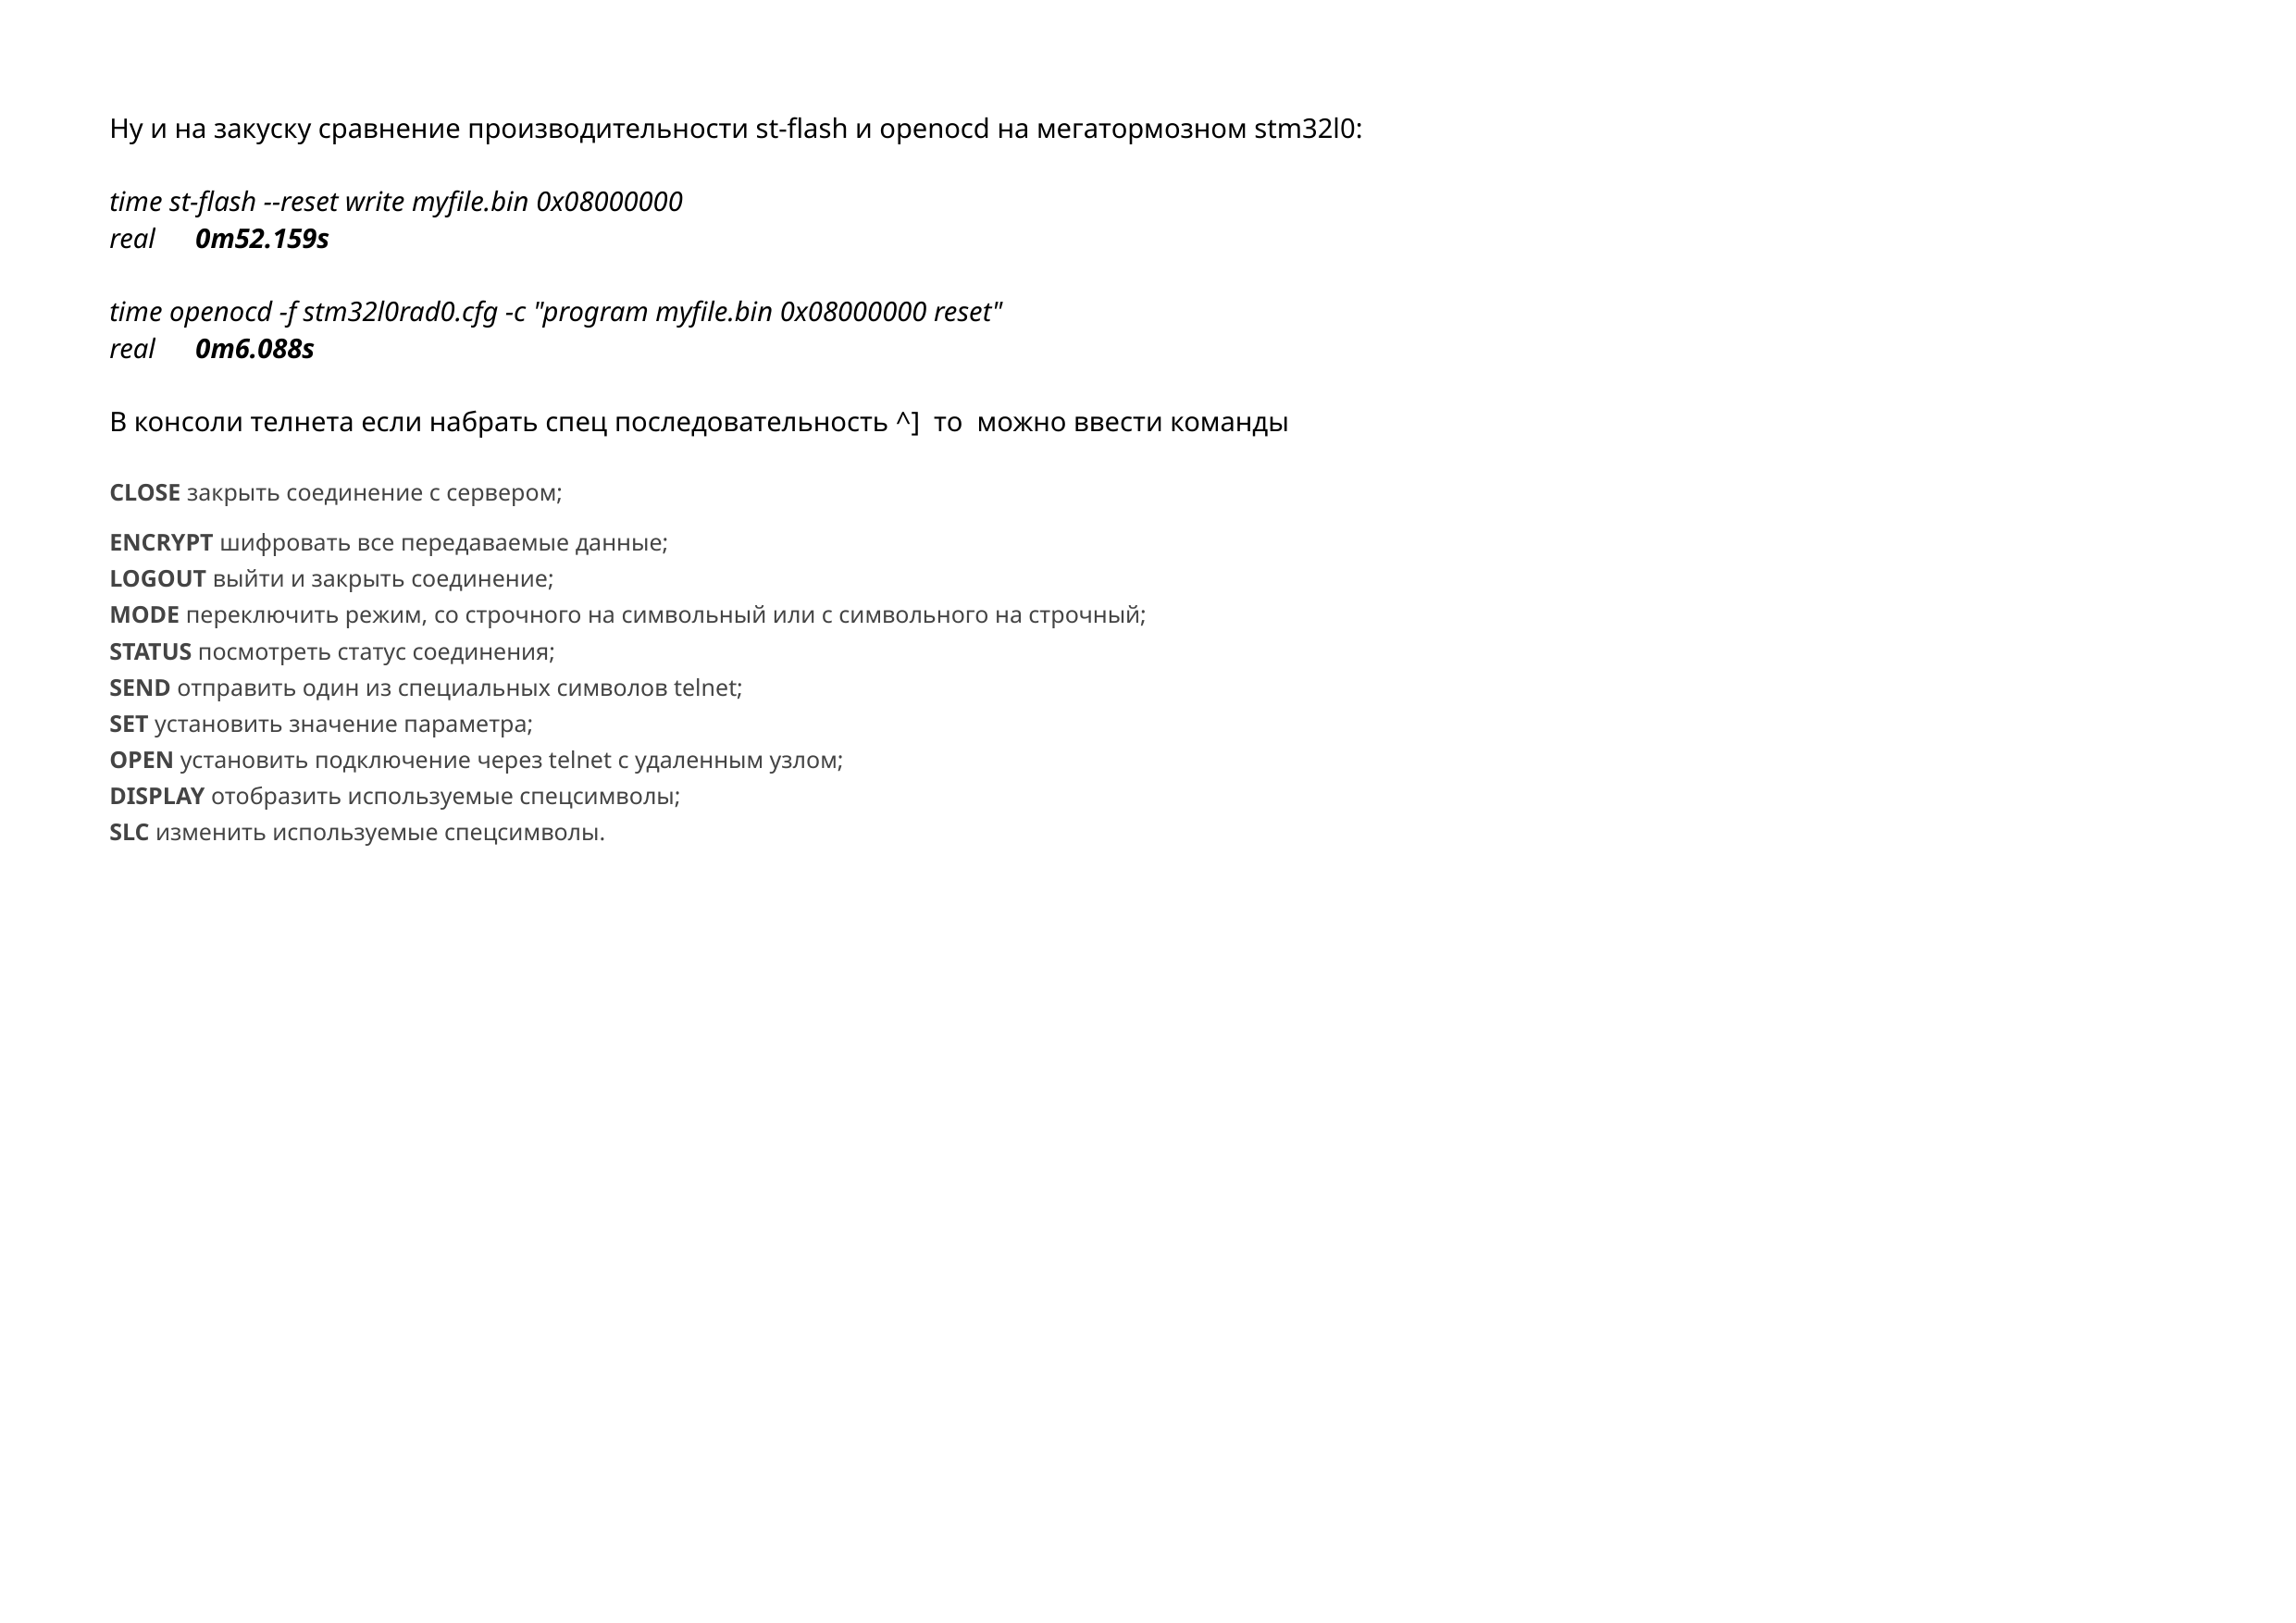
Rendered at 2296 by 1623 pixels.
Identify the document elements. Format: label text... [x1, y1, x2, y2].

list SLC изменить используемые спецсимволы. [109, 816, 2186, 848]
list ENCRYPT шифровать все передаваемые данные; [109, 527, 2186, 558]
list LOGOUT выйти и закрыть соединение; [109, 563, 2186, 594]
list MODE переключить режим, со строчного на символьный или с символьного на строчный; [109, 599, 2186, 630]
list SET установить значение параметра; [109, 707, 2186, 739]
list DISPLAY отобразить используемые спецсимволы; [109, 780, 2186, 812]
text В консоли телнета если набрать спец последовательность ^] то можно ввести команды [109, 403, 2186, 440]
text CLOSE закрыть соединение с сервером; [109, 477, 2186, 508]
list OPEN установить подключение через telnet с удаленным узлом; [109, 744, 2186, 775]
list SEND отправить один из специальных символов telnet; [109, 671, 2186, 702]
list STATUS посмотреть статус соединения; [109, 635, 2186, 666]
text Ну и на закуску сравнение производительности st-flash и openocd на мегатормозном stm32l0: time st-flash --reset write myfile.bin 0x08000000 real 0m52.159s time openocd -f stm32l0rad0.cfg -c "program myfile.bin 0x08000000 reset" real 0m6.088s [109, 109, 2186, 366]
